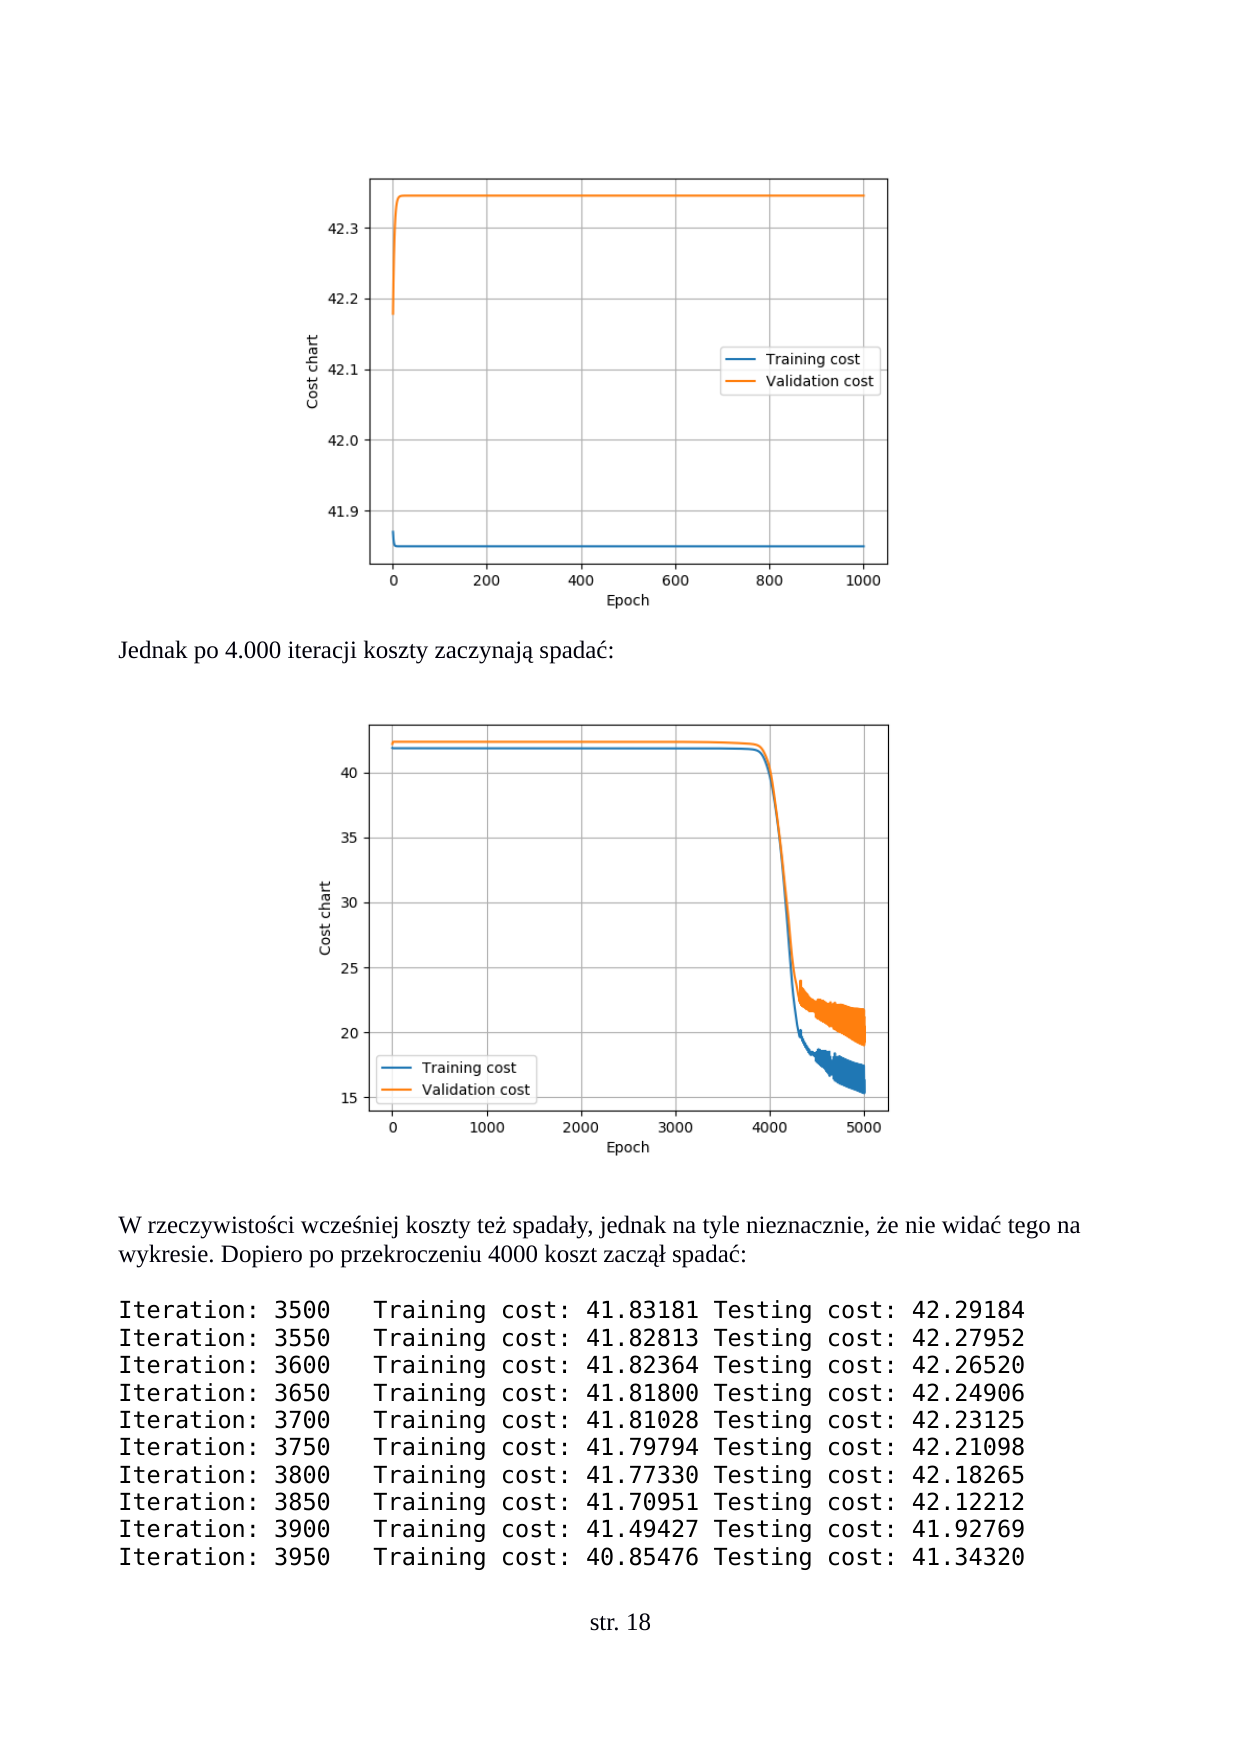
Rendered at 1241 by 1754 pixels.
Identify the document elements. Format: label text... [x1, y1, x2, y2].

text Jednak po 4.000 iteracji koszty zaczynają spadać: [118, 636, 1122, 664]
picture [286, 118, 954, 619]
text Iteration: 3600 Training cost: 41.82364 Testing cost: 42.26520 [118, 1352, 1122, 1379]
text Iteration: 3550 Training cost: 41.82813 Testing cost: 42.27952 [118, 1324, 1122, 1352]
text Iteration: 3900 Training cost: 41.49427 Testing cost: 41.92769 [118, 1516, 1122, 1543]
text Iteration: 3650 Training cost: 41.81800 Testing cost: 42.24906 [118, 1379, 1122, 1406]
text Iteration: 3950 Training cost: 40.85476 Testing cost: 41.34320 [118, 1543, 1122, 1571]
text Iteration: 3800 Training cost: 41.77330 Testing cost: 42.18265 [118, 1461, 1122, 1489]
text W rzeczywistości wcześniej koszty też spadały, jednak na tyle nieznacznie, że nie widać tego na wykresie. Dopiero po przekroczeniu 4000 koszt zaczął spadać: [118, 1211, 1122, 1268]
text Iteration: 3700 Training cost: 41.81028 Testing cost: 42.23125 [118, 1406, 1122, 1434]
text Iteration: 3750 Training cost: 41.79794 Testing cost: 42.21098 [118, 1434, 1122, 1461]
text Iteration: 3850 Training cost: 41.70951 Testing cost: 42.12212 [118, 1489, 1122, 1516]
text Iteration: 3500 Training cost: 41.83181 Testing cost: 42.29184 [118, 1297, 1122, 1324]
picture [285, 664, 955, 1166]
